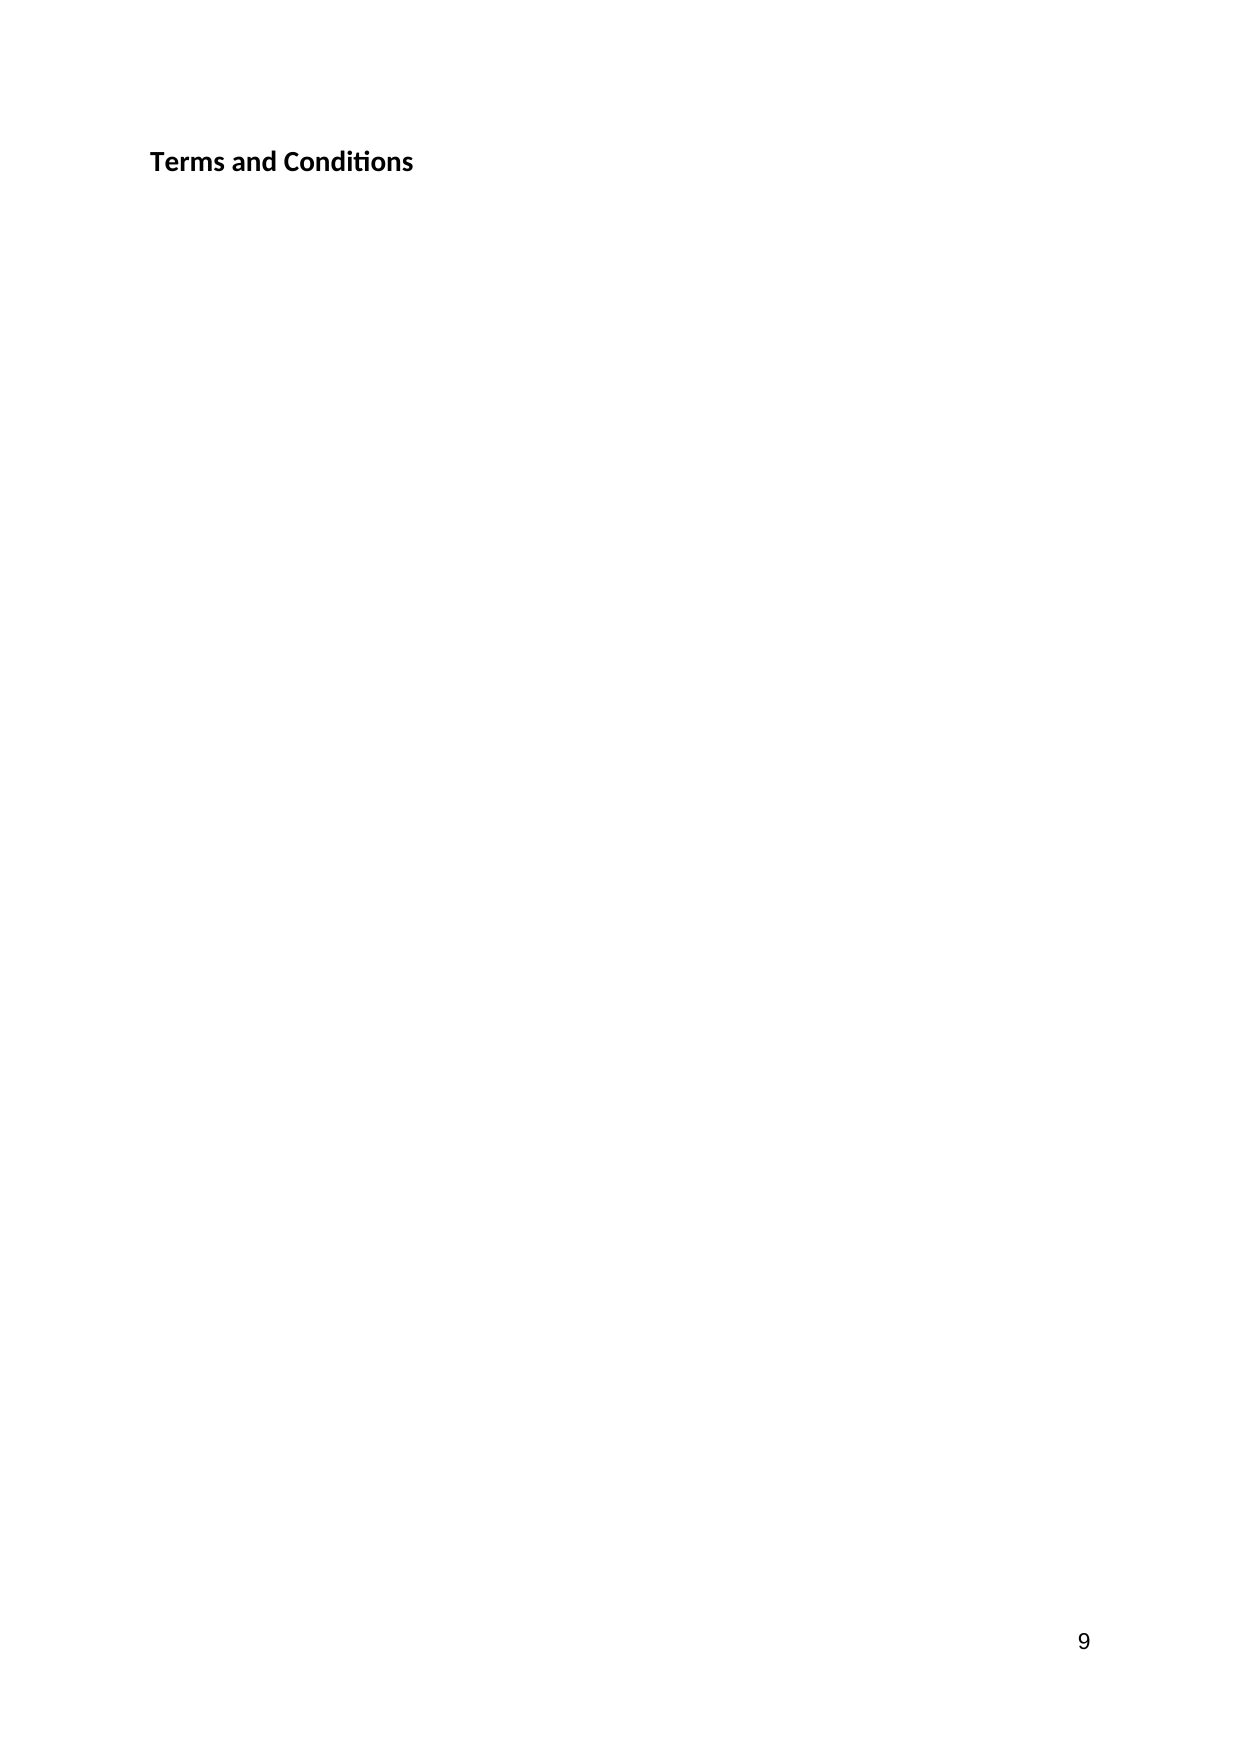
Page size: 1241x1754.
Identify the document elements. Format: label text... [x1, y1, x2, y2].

text Terms and Conditions [150, 150, 1090, 179]
